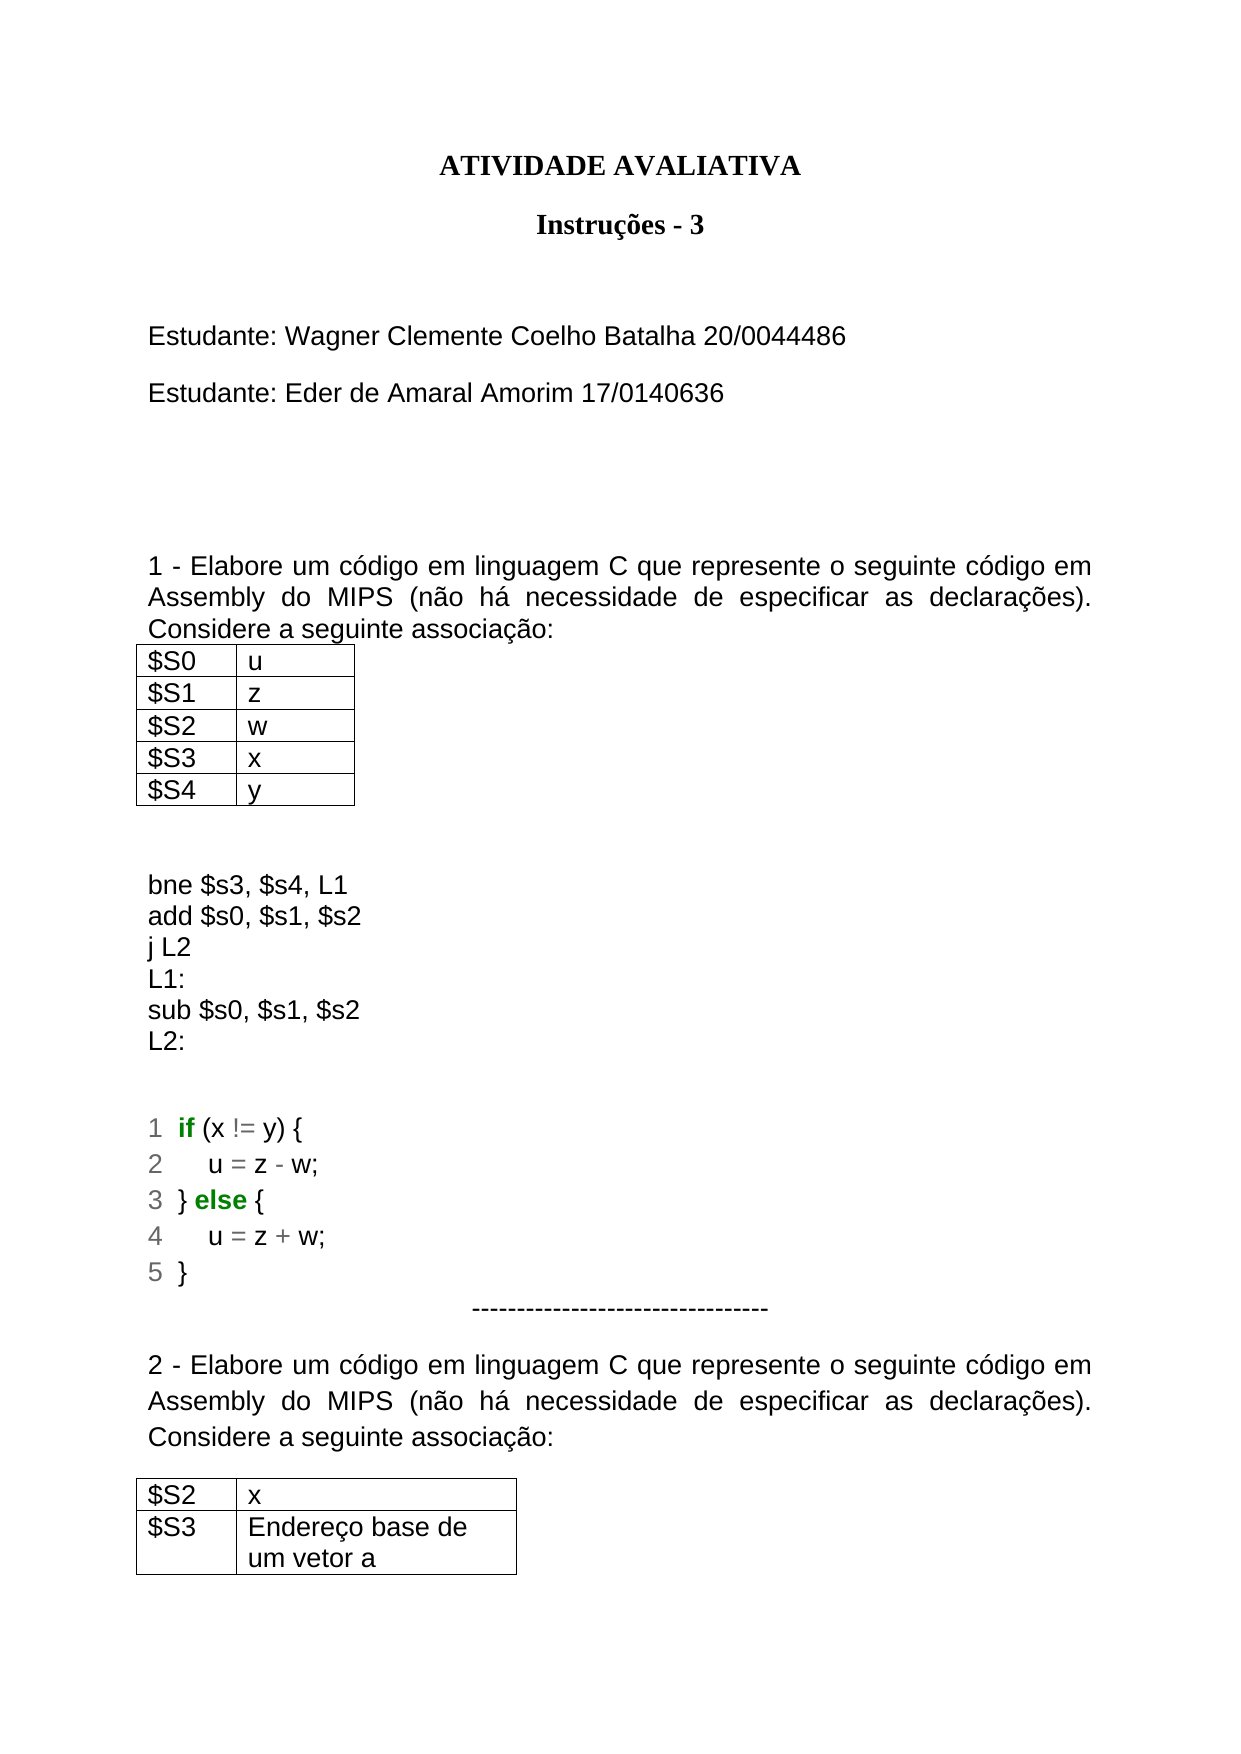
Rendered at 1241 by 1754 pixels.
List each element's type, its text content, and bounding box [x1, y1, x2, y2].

text 1 if (x != y) { [148, 1112, 1092, 1144]
text j L2 [148, 931, 1092, 963]
text Estudante: Eder de Amaral Amorim 17/0140636 [148, 377, 1092, 408]
text 5 } [148, 1256, 1092, 1287]
text 3 } else { [148, 1184, 1092, 1216]
table_cell $S4 [137, 774, 236, 805]
table_cell x [237, 742, 354, 773]
text --------------------------------- [148, 1292, 1092, 1323]
text L1: [148, 963, 1092, 994]
table_cell w [237, 710, 354, 741]
text Estudante: Wagner Clemente Coelho Batalha 20/0044486 [148, 320, 1092, 352]
table_cell Endereço base de um vetor a [237, 1511, 516, 1573]
table_header $S2 [137, 1479, 236, 1510]
text 1 - Elabore um código em linguagem C que represente o seguinte código em Assembly do MIPS (não há necessidade de especificar as declarações). Considere a seguinte associação: [148, 550, 1092, 644]
table_header x [237, 1479, 516, 1510]
table_cell $S3 [137, 1511, 236, 1573]
text L2: [148, 1025, 1092, 1056]
table_cell $S1 [137, 677, 236, 708]
text 2 - Elabore um código em linguagem C que represente o seguinte código em Assembly do MIPS (não há necessidade de especificar as declarações). Considere a seguinte associação: [148, 1349, 1092, 1452]
text Instruções - 3 [148, 207, 1092, 241]
text bne $s3, $s4, L1 [148, 869, 1092, 900]
table_header u [237, 645, 354, 676]
table_cell $S3 [137, 742, 236, 773]
table_cell y [237, 774, 354, 805]
table_cell z [237, 677, 354, 708]
text 4 u = z + w; [148, 1220, 1092, 1252]
text 2 u = z - w; [148, 1148, 1092, 1180]
text add $s0, $s1, $s2 [148, 900, 1092, 931]
table_cell $S2 [137, 710, 236, 741]
table_header $S0 [137, 645, 236, 676]
text ATIVIDADE AVALIATIVA [148, 148, 1092, 181]
text sub $s0, $s1, $s2 [148, 994, 1092, 1025]
